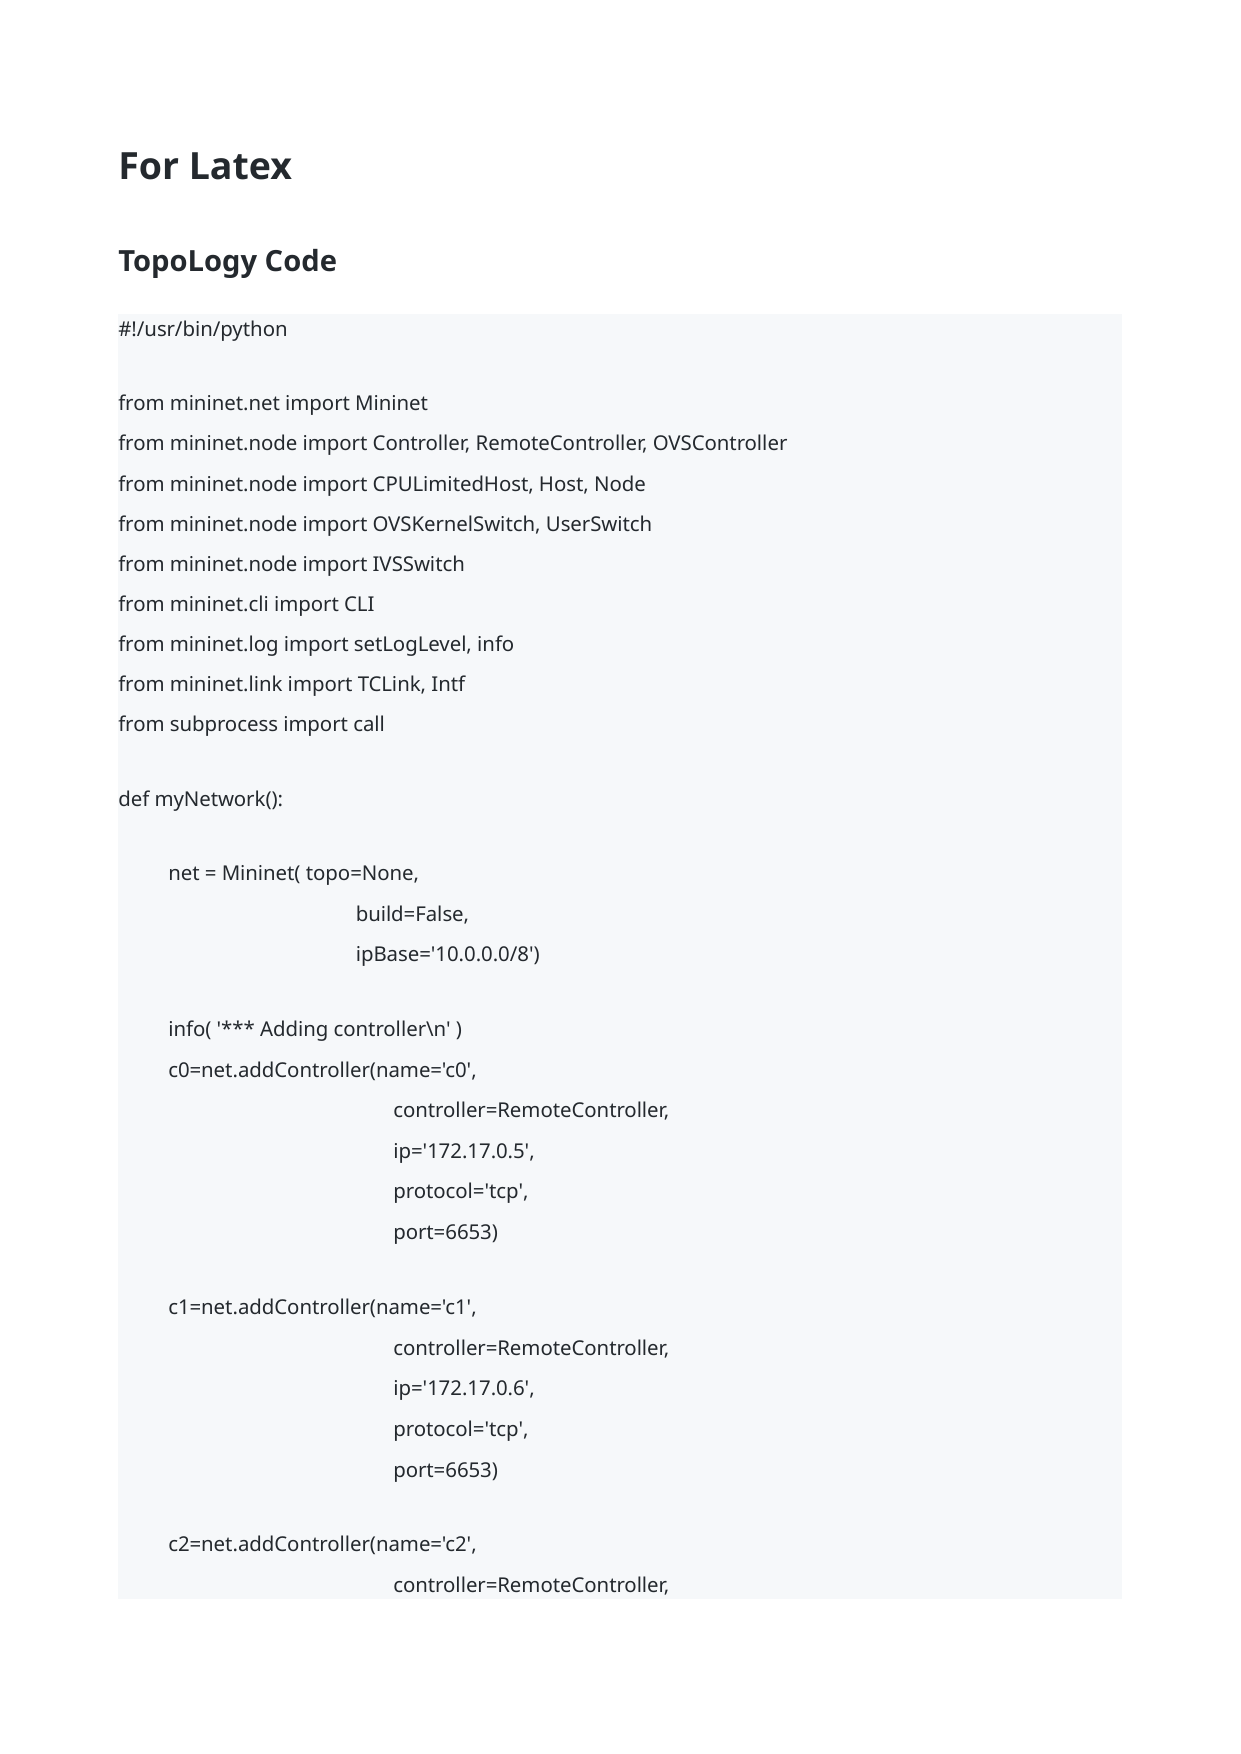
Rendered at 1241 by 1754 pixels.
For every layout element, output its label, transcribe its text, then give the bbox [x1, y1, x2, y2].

text controller=RemoteController, [118, 1333, 1122, 1361]
text from mininet.node import IVSSwitch [118, 549, 1122, 577]
text #!/usr/bin/python [118, 314, 1122, 342]
text ip='172.17.0.6', [118, 1374, 1122, 1402]
text protocol='tcp', [118, 1177, 1122, 1205]
text from mininet.log import setLogLevel, info [118, 629, 1122, 657]
text port=6653) [118, 1455, 1122, 1483]
text build=False, [118, 899, 1122, 927]
subtitle For Latex [118, 139, 1122, 190]
text from subprocess import call [118, 710, 1122, 737]
text c1=net.addController(name='c1', [118, 1293, 1122, 1321]
text protocol='tcp', [118, 1414, 1122, 1443]
text ipBase='10.0.0.0/8') [118, 940, 1122, 968]
text info( '*** Adding controller\n' ) [118, 1015, 1122, 1043]
text from mininet.node import Controller, RemoteController, OVSController [118, 429, 1122, 457]
text controller=RemoteController, [118, 1571, 1122, 1599]
text from mininet.link import TCLink, Intf [118, 670, 1122, 697]
subtitle TopoLogy Code [118, 240, 1122, 280]
text c0=net.addController(name='c0', [118, 1055, 1122, 1083]
text port=6653) [118, 1218, 1122, 1246]
text def myNetwork(): [118, 784, 1122, 812]
text from mininet.node import OVSKernelSwitch, UserSwitch [118, 509, 1122, 537]
text from mininet.net import Mininet [118, 389, 1122, 417]
text from mininet.node import CPULimitedHost, Host, Node [118, 469, 1122, 497]
text ip='172.17.0.5', [118, 1137, 1122, 1164]
text from mininet.cli import CLI [118, 589, 1122, 617]
text net = Mininet( topo=None, [118, 858, 1122, 887]
text controller=RemoteController, [118, 1096, 1122, 1124]
text c2=net.addController(name='c2', [118, 1530, 1122, 1558]
